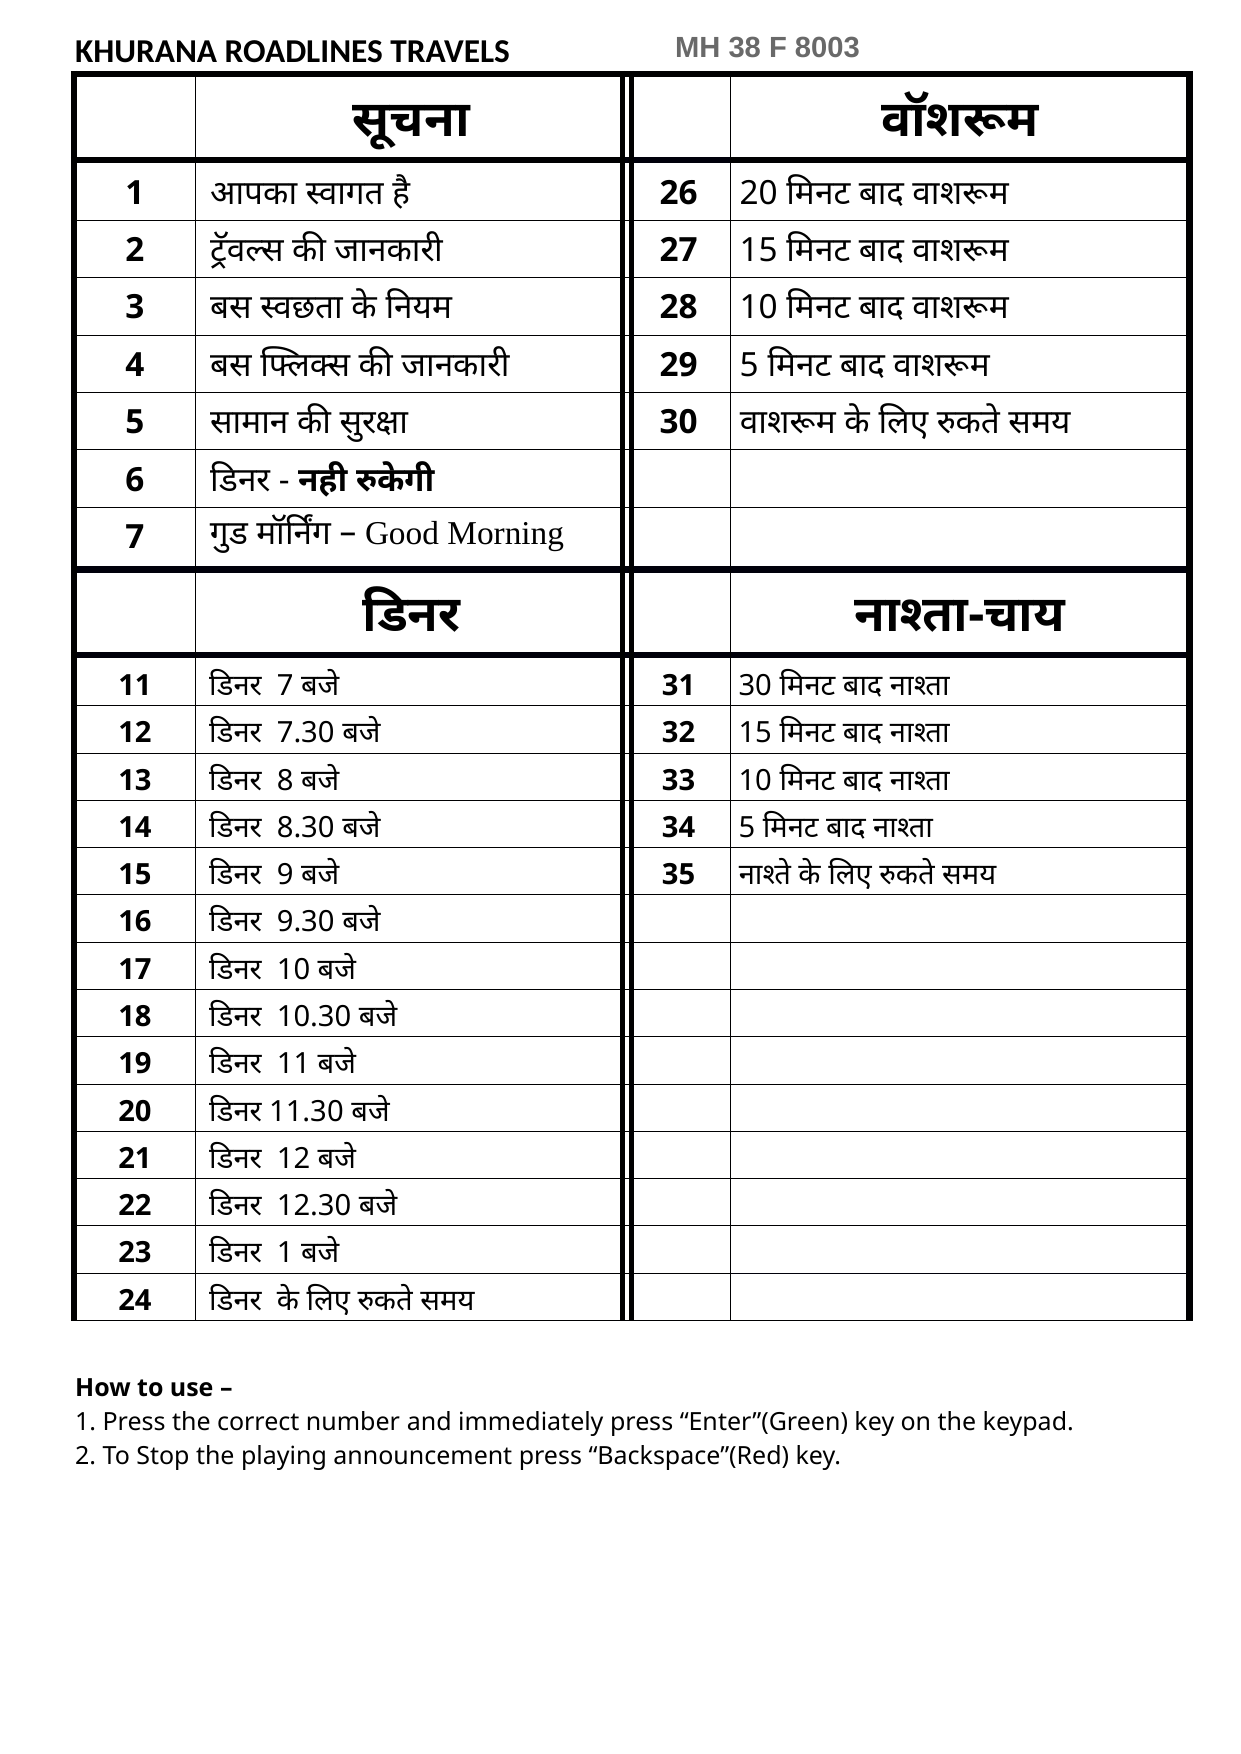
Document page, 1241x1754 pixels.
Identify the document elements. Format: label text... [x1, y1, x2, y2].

table_cell 7 [77, 508, 195, 566]
table_cell [731, 1226, 1186, 1273]
table_header [634, 77, 730, 157]
table_header [77, 77, 195, 157]
table_cell डिनर 8 बजे [196, 754, 620, 800]
table_cell [731, 990, 1186, 1036]
table_cell 15 मिनट बाद नाश्ता [731, 706, 1186, 752]
table_cell 20 मिनट बाद वाशरूम [731, 163, 1186, 220]
table_cell 26 [634, 163, 730, 220]
table_cell डिनर 11 बजे [196, 1037, 620, 1083]
table_cell [731, 1037, 1186, 1083]
table_cell वाशरूम के लिए रुकते समय [731, 393, 1186, 449]
table_cell डिनर 8.30 बजे [196, 801, 620, 847]
table_cell 24 [77, 1274, 195, 1320]
table_cell [634, 943, 730, 989]
table_cell डिनर 10.30 बजे [196, 990, 620, 1036]
table_cell [731, 895, 1186, 942]
table_cell [634, 1132, 730, 1178]
table_cell [77, 573, 195, 652]
table_cell ट्रॅवल्स की जानकारी [196, 221, 620, 277]
table_cell 4 [77, 336, 195, 392]
table_cell डिनर 12.30 बजे [196, 1179, 620, 1225]
table_cell डिनर 7 बजे [196, 658, 620, 705]
table_cell 18 [77, 990, 195, 1036]
table_cell 12 [77, 706, 195, 752]
table_cell [731, 1085, 1186, 1131]
table_cell [634, 1037, 730, 1083]
table_cell [731, 943, 1186, 989]
table_cell 10 मिनट बाद वाशरूम [731, 278, 1186, 334]
table_cell 20 [77, 1085, 195, 1131]
table_cell 5 [77, 393, 195, 449]
text How to use – [75, 1369, 1165, 1404]
table_cell डिनर के लिए रुकते समय [196, 1274, 620, 1320]
table_cell 15 मिनट बाद वाशरूम [731, 221, 1186, 277]
table_cell बस फ्लिक्स की जानकारी [196, 336, 620, 392]
table_cell [634, 1226, 730, 1273]
table_cell डिनर 1 बजे [196, 1226, 620, 1273]
table_cell डिनर 9.30 बजे [196, 895, 620, 942]
table_cell गुड मॉर्निंग – Good Morning [196, 508, 620, 566]
table_cell [634, 1274, 730, 1320]
table_header सूचना [196, 77, 620, 157]
table_cell [634, 1179, 730, 1225]
table_cell 10 मिनट बाद नाश्ता [731, 754, 1186, 800]
table_cell [731, 1132, 1186, 1178]
table_cell [634, 508, 730, 566]
table_cell [731, 508, 1186, 566]
table_cell [634, 573, 730, 652]
table_cell 15 [77, 848, 195, 894]
table_cell सामान की सुरक्षा [196, 393, 620, 449]
table_cell डिनर 9 बजे [196, 848, 620, 894]
table_cell 3 [77, 278, 195, 334]
table_cell नाश्ता-चाय [731, 573, 1186, 652]
table_cell 32 [634, 706, 730, 752]
table_cell 5 मिनट बाद वाशरूम [731, 336, 1186, 392]
table_header वॉशरूम [731, 77, 1186, 157]
table_cell [634, 990, 730, 1036]
table_cell 19 [77, 1037, 195, 1083]
text 2. To Stop the playing announcement press “Backspace”(Red) key. [75, 1438, 1165, 1472]
table_cell 28 [634, 278, 730, 334]
table_cell 27 [634, 221, 730, 277]
table_cell 2 [77, 221, 195, 277]
table_cell 35 [634, 848, 730, 894]
table_cell 11 [77, 658, 195, 705]
table_cell 31 [634, 658, 730, 705]
table_cell 5 मिनट बाद नाश्ता [731, 801, 1186, 847]
table_cell 29 [634, 336, 730, 392]
table_cell डिनर 10 बजे [196, 943, 620, 989]
text 1. Press the correct number and immediately press “Enter”(Green) key on the keypad. [75, 1404, 1165, 1438]
table_cell 14 [77, 801, 195, 847]
table_cell 6 [77, 450, 195, 507]
table_cell [634, 895, 730, 942]
table_cell 33 [634, 754, 730, 800]
table_cell बस स्वछता के नियम [196, 278, 620, 334]
table_cell डिनर 12 बजे [196, 1132, 620, 1178]
table_cell 22 [77, 1179, 195, 1225]
table_cell [731, 450, 1186, 507]
table_cell डिनर [196, 573, 620, 652]
table_cell [634, 1085, 730, 1131]
table_cell नाश्ते के लिए रुकते समय [731, 848, 1186, 894]
table_cell [731, 1274, 1186, 1320]
table_cell डिनर 7.30 बजे [196, 706, 620, 752]
table_cell 13 [77, 754, 195, 800]
table_cell [731, 1179, 1186, 1225]
table_cell 30 [634, 393, 730, 449]
table_cell आपका स्वागत है [196, 163, 620, 220]
table_cell डिनर 11.30 बजे [196, 1085, 620, 1131]
table_cell 23 [77, 1226, 195, 1273]
table_cell [634, 450, 730, 507]
table_cell 30 मिनट बाद नाश्ता [731, 658, 1186, 705]
table_cell 34 [634, 801, 730, 847]
table_cell 17 [77, 943, 195, 989]
table_cell 21 [77, 1132, 195, 1178]
table_cell 1 [77, 163, 195, 220]
table_cell डिनर - नही रुकेगी [196, 450, 620, 507]
table_cell 16 [77, 895, 195, 942]
